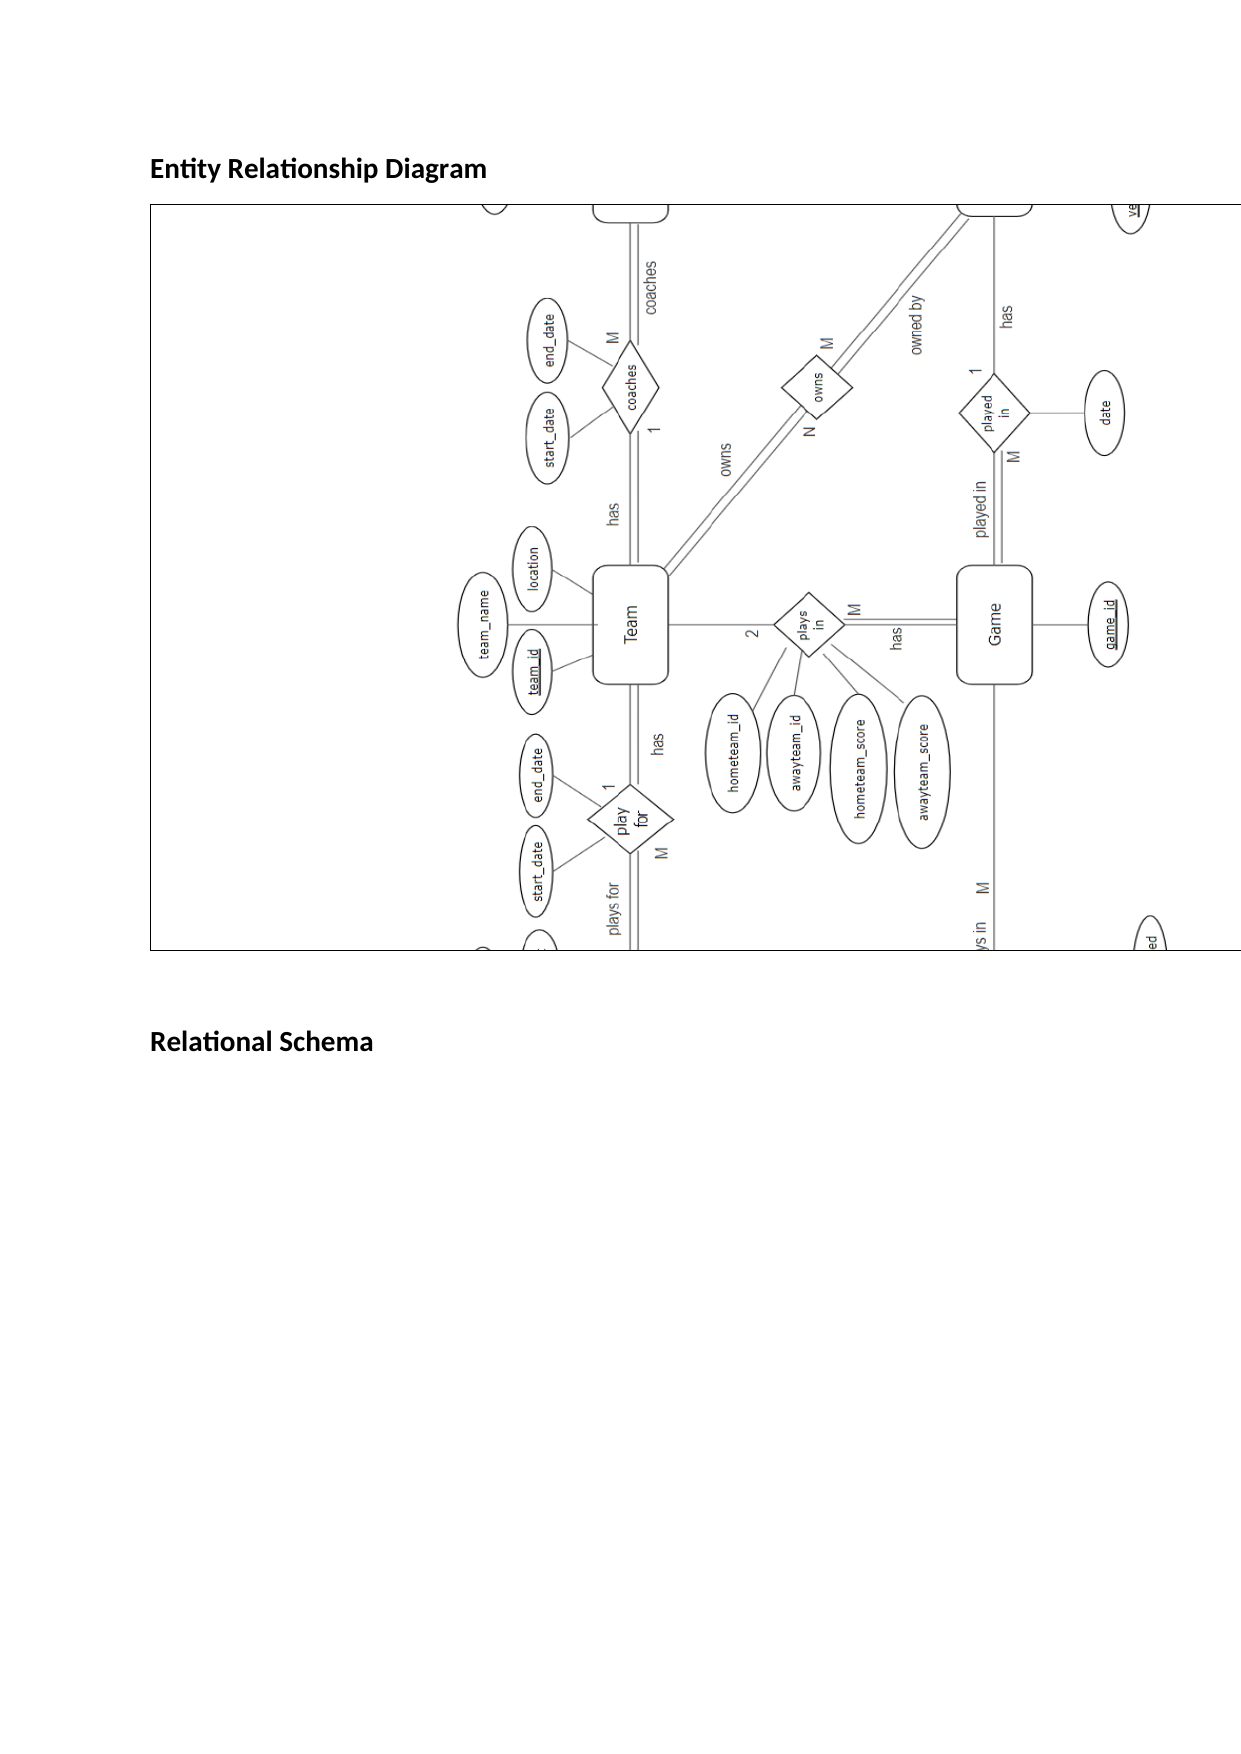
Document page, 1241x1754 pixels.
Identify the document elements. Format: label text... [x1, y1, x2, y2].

text Relational Schema [150, 1023, 1090, 1058]
text Entity Relationship Diagram [150, 150, 1090, 186]
